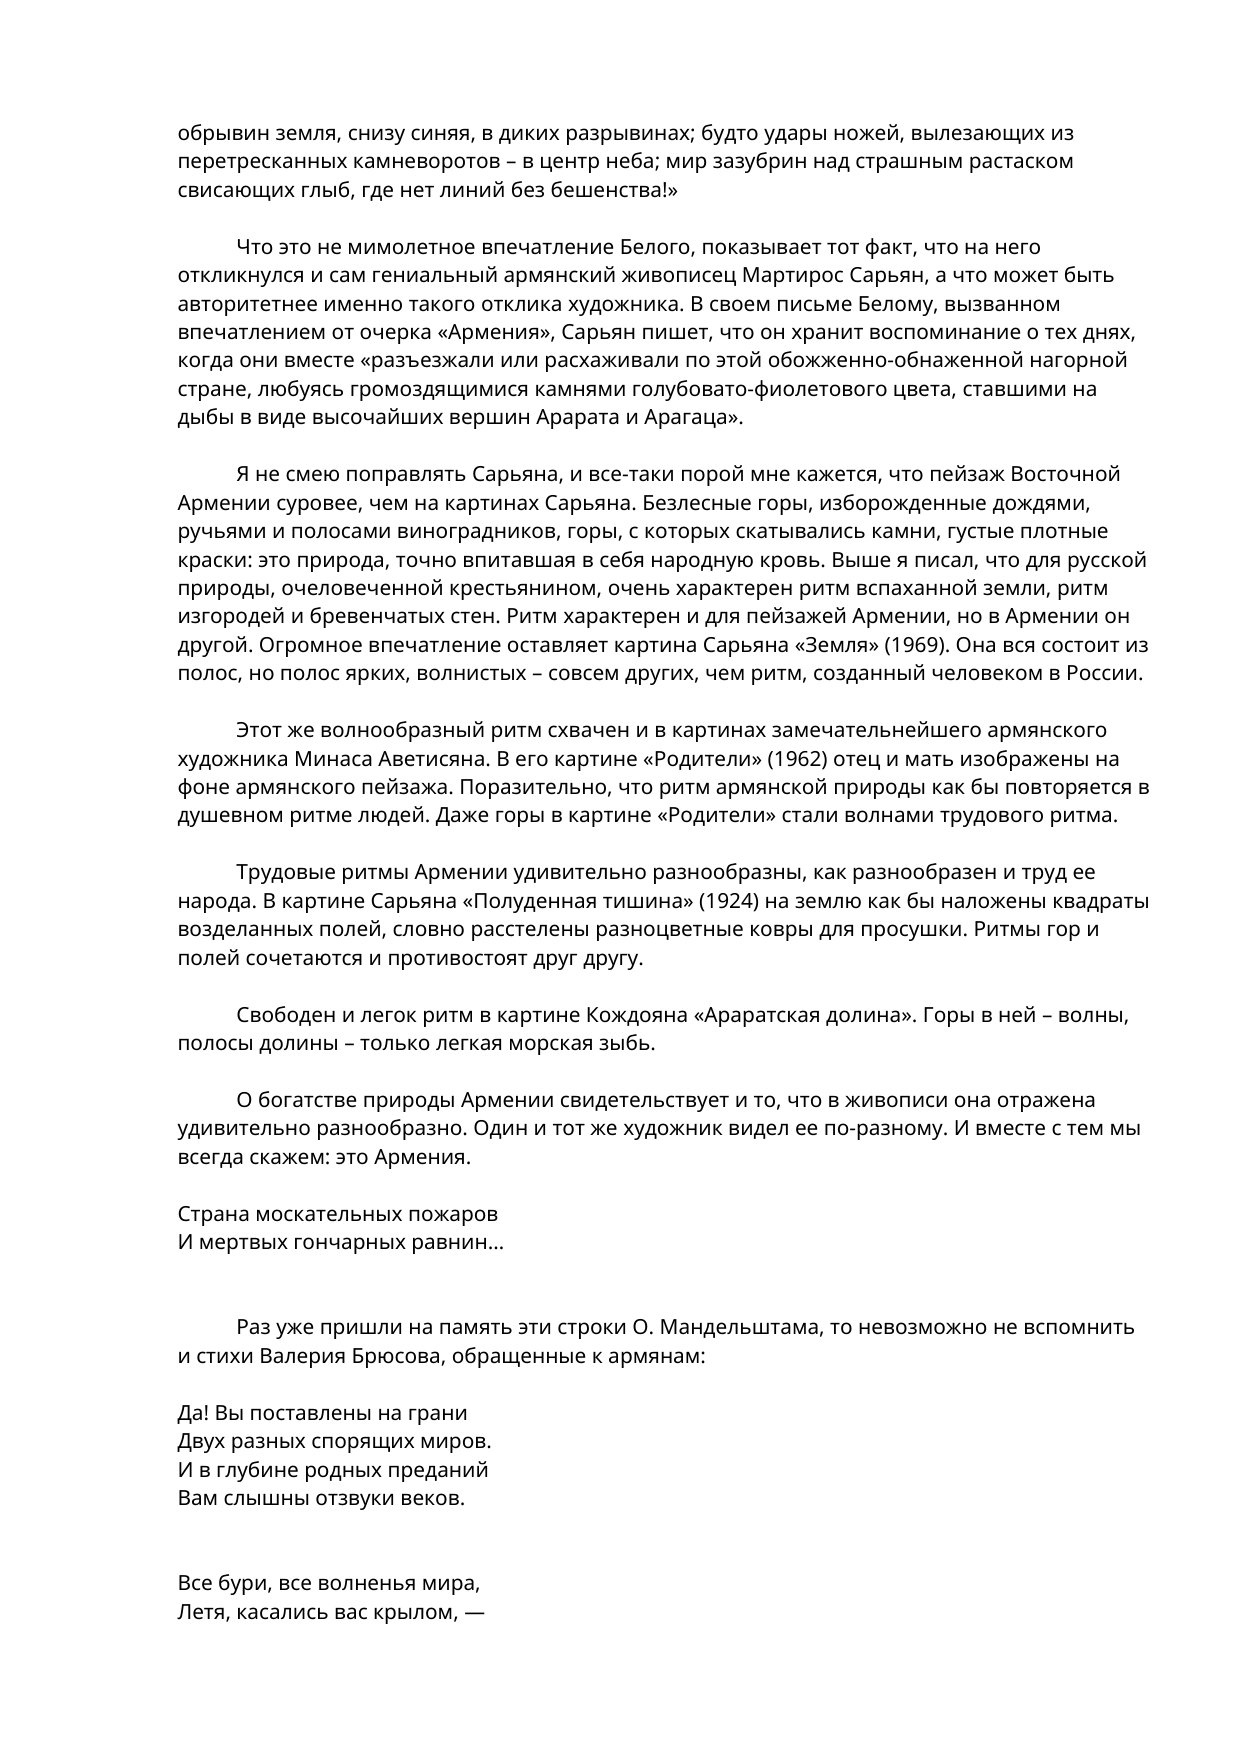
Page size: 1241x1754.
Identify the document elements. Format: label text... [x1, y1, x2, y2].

text Страна москательных пожаров И мертвых гончарных равнин… [177, 1170, 1152, 1284]
text обрывин земля, снизу синяя, в диких разрывинах; будто удары ножей, вылезающих из перетресканных камневоротов – в центр неба; мир зазубрин над страшным растаском свисающих глыб, где нет линий без бешенства!» [177, 118, 1152, 232]
text Что это не мимолетное впечатление Белого, показывает тот факт, что на него откликнулся и сам гениальный армянский живописец Мартирос Сарьян, а что может быть авторитетнее именно такого отклика художника. В своем письме Белому, вызванном впечатлением от очерка «Армения», Сарьян пишет, что он хранит воспоминание о тех днях, когда они вместе «разъезжали или расхаживали по этой обожженно-обнаженной нагорной стране, любуясь громоздящимися камнями голубовато-фиолетового цвета, ставшими на дыбы в виде высочайших вершин Арарата и Арагаца». [177, 232, 1152, 459]
text Я не смею поправлять Сарьяна, и все-таки порой мне кажется, что пейзаж Восточной Армении суровее, чем на картинах Сарьяна. Безлесные горы, изборожденные дождями, ручьями и полосами виноградников, горы, с которых скатывались камни, густые плотные краски: это природа, точно впитавшая в себя народную кровь. Выше я писал, что для русской природы, очеловеченной крестьянином, очень характерен ритм вспаханной земли, ритм изгородей и бревенчатых стен. Ритм характерен и для пейзажей Армении, но в Армении он другой. Огромное впечатление оставляет картина Сарьяна «Земля» (1969). Она вся состоит из полос, но полос ярких, волнистых – совсем других, чем ритм, созданный человеком в России. [177, 459, 1152, 715]
text Трудовые ритмы Армении удивительно разнообразны, как разнообразен и труд ее народа. В картине Сарьяна «Полуденная тишина» (1924) на землю как бы наложены квадраты возделанных полей, словно расстелены разноцветные ковры для просушки. Ритмы гор и полей сочетаются и противостоят друг другу. [177, 857, 1152, 1000]
text Этот же волнообразный ритм схвачен и в картинах замечательнейшего армянского художника Минаса Аветисяна. В его картине «Родители» (1962) отец и мать изображены на фоне армянского пейзажа. Поразительно, что ритм армянской природы как бы повторяется в душевном ритме людей. Даже горы в картине «Родители» стали волнами трудового ритма. [177, 715, 1152, 857]
text О богатстве природы Армении свидетельствует и то, что в живописи она отражена удивительно разнообразно. Один и тот же художник видел ее по-разному. И вместе с тем мы всегда скажем: это Армения. [177, 1085, 1152, 1170]
text Раз уже пришли на память эти строки О. Мандельштама, то невозможно не вспомнить и стихи Валерия Брюсова, обращенные к армянам: [177, 1312, 1152, 1369]
text Свободен и легок ритм в картине Кождояна «Араратская долина». Горы в ней – волны, полосы долины – только легкая морская зыбь. [177, 1000, 1152, 1085]
text Да! Вы поставлены на грани Двух разных спорящих миров. И в глубине родных преданий Вам слышны отзвуки веков. Все бури, все волненья мира, Летя, касались вас крылом, — [177, 1369, 1152, 1625]
